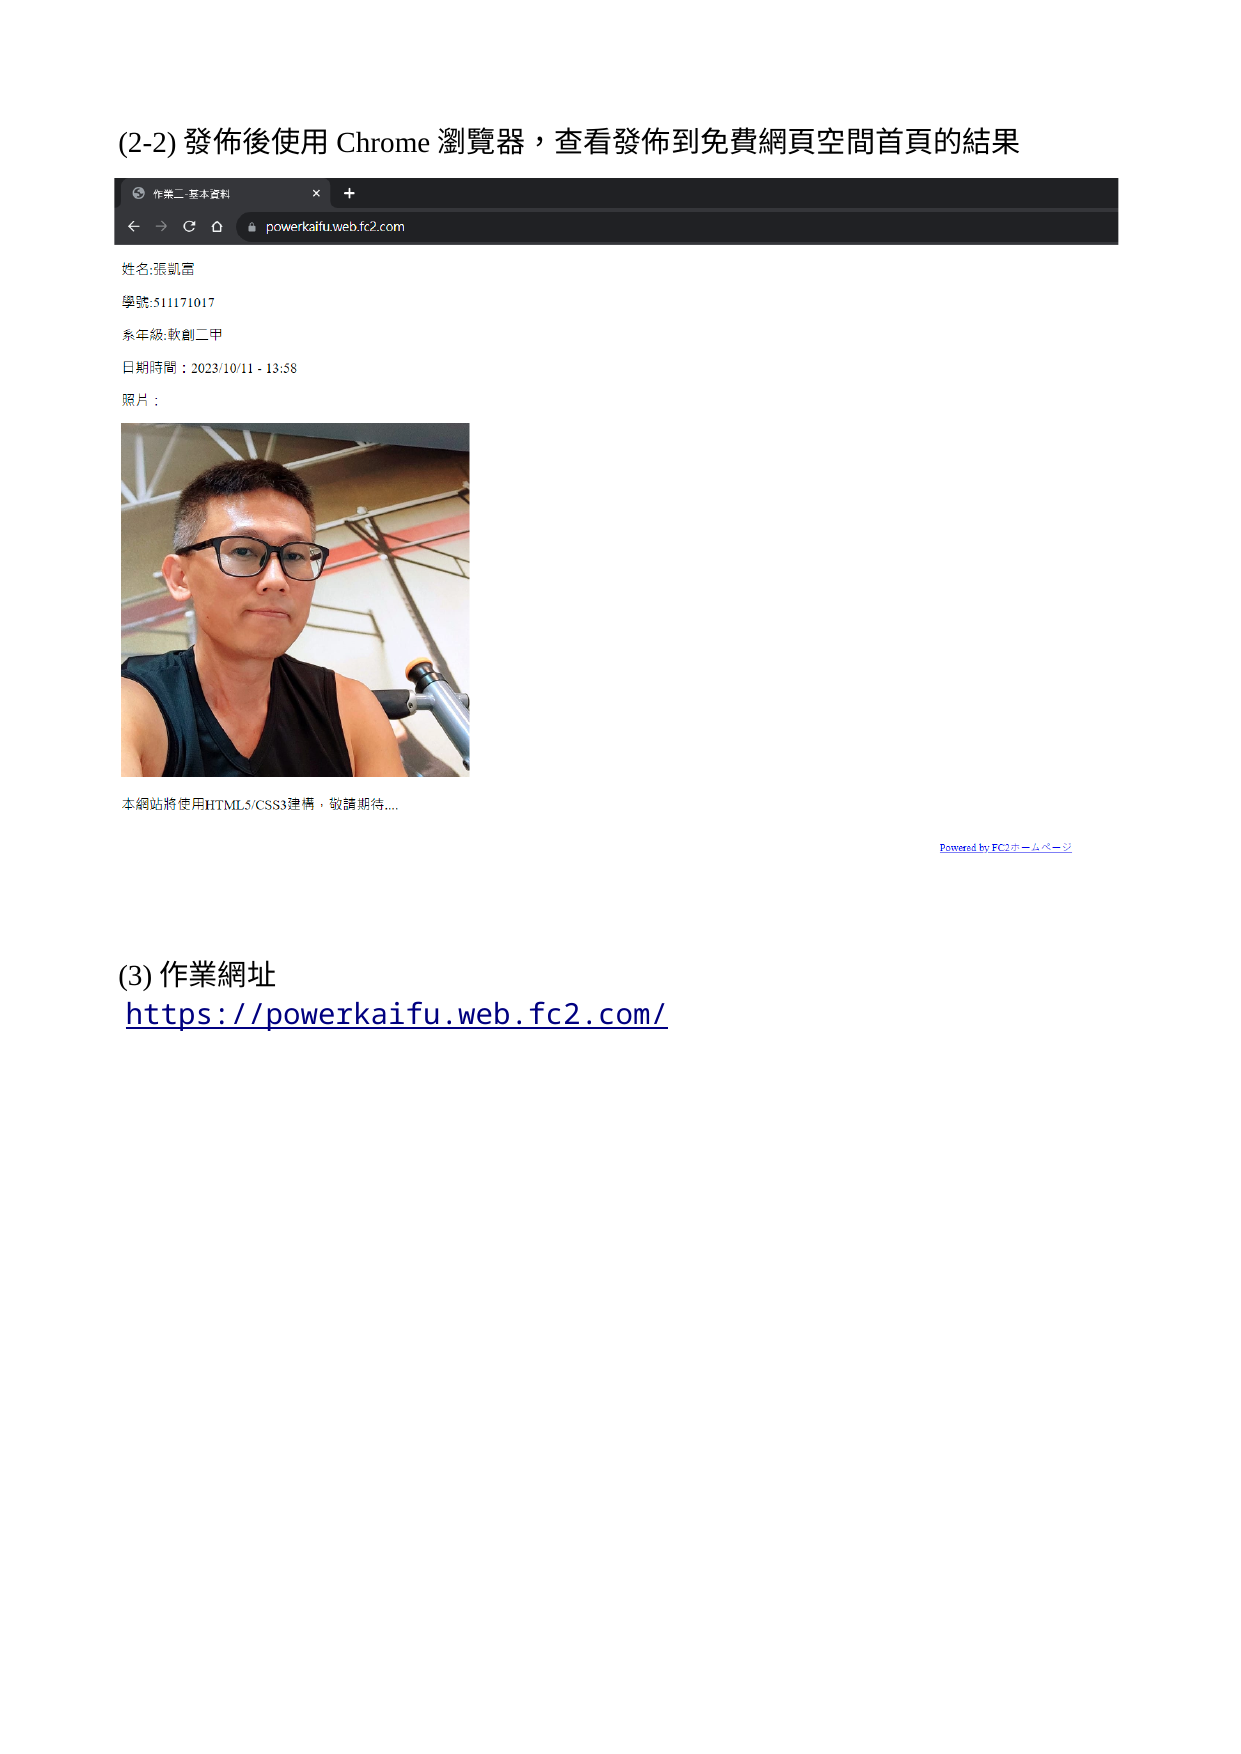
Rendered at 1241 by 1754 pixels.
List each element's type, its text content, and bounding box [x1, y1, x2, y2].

text (2-2) 發佈後使用 Chrome 瀏覽器，查看發佈到免費網頁空間首頁的結果 (3) 作業網址 https://powerkaifu.web.fc2.com/ [118, 118, 1122, 1033]
picture [114, 178, 1119, 885]
